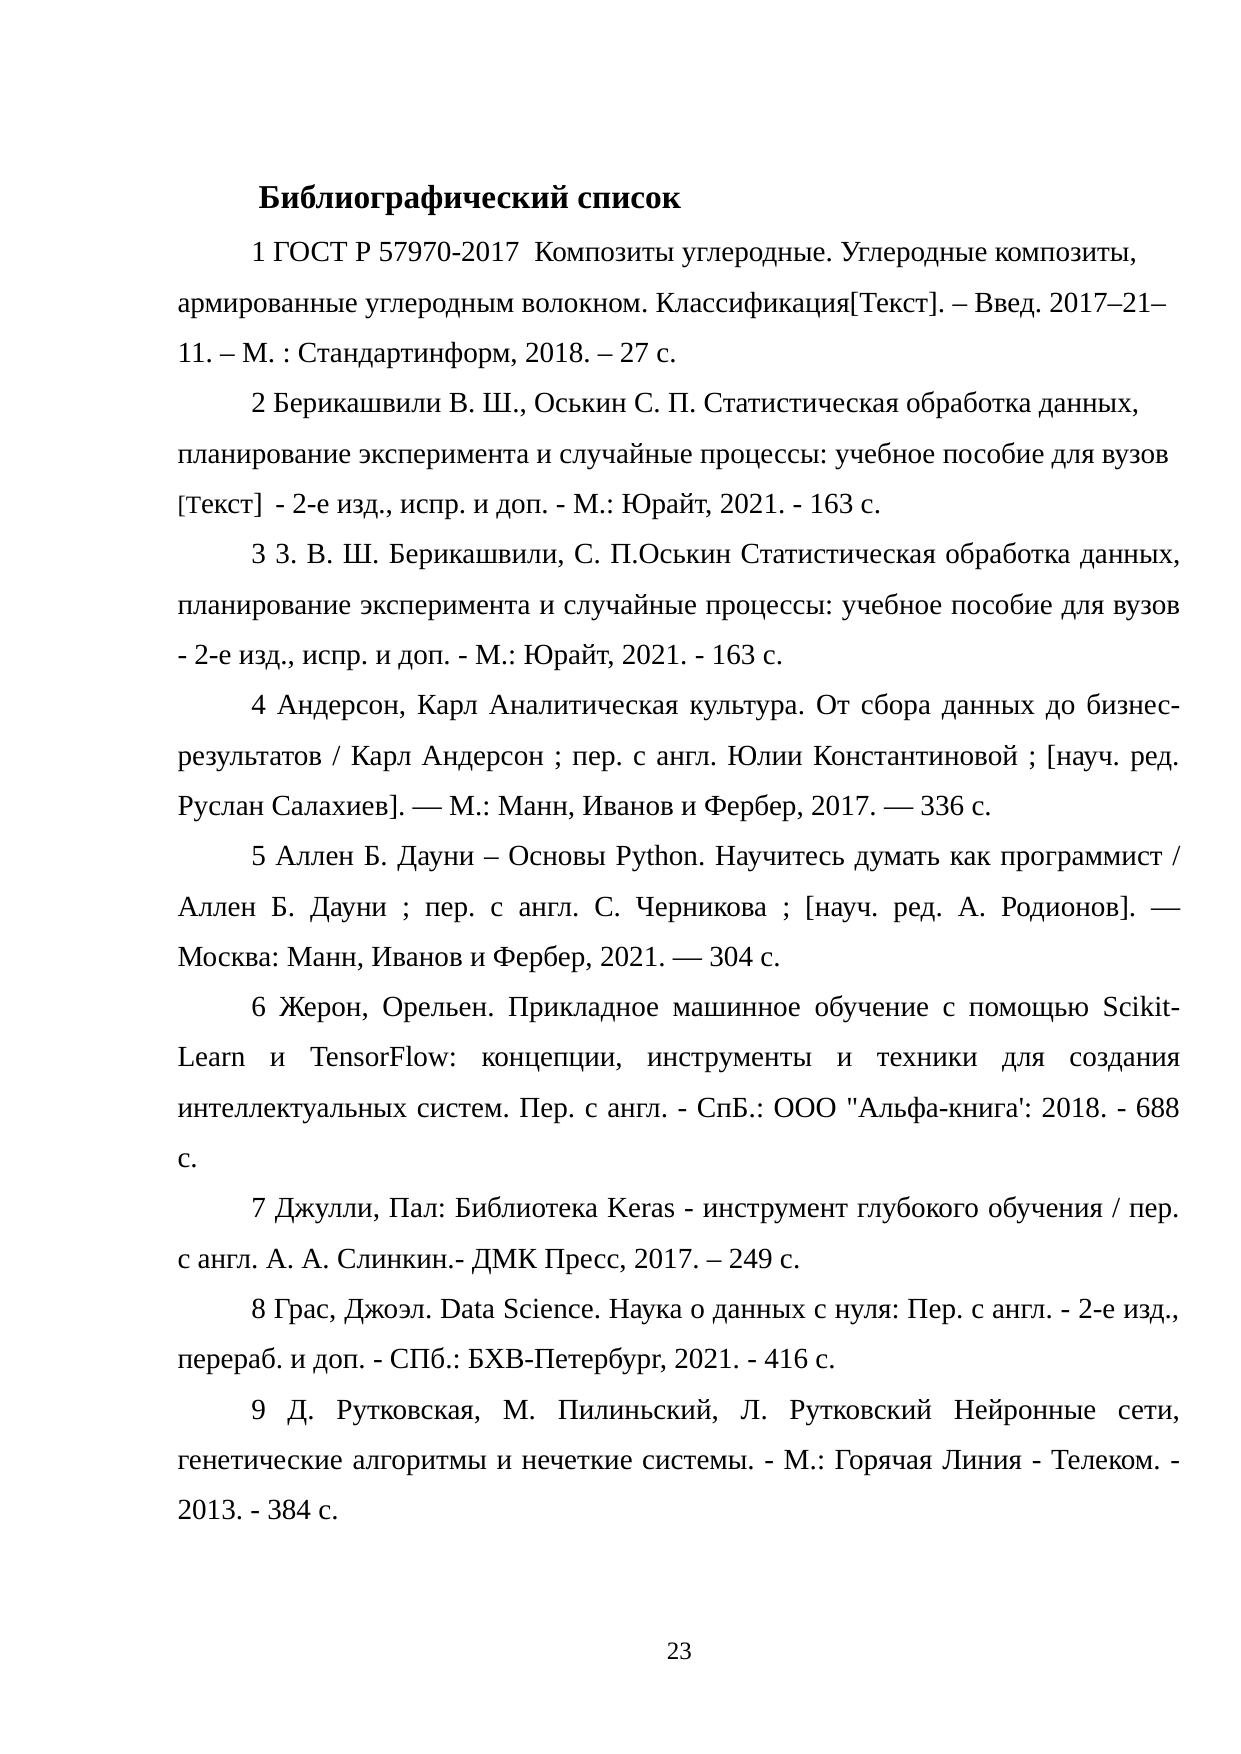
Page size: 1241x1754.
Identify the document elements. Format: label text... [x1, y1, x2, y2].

text 7 Джулли, Пал: Библиотека Keras - инструмент глубокого обучения / пер. с англ. А. А. Слинкин.- ДМК Пресс, 2017. – 249 с. [177, 1191, 1181, 1274]
list 3 3. В. Ш. Берикашвили, С. П.Оськин Статистическая обработка данных, планирование эксперимента и случайные процессы: учебное пособие для вузов - 2-е изд., испр. и доп. - М.: Юрайт, 2021. - 163 с. [177, 536, 1181, 671]
text 8 Грас, Джоэл. Data Science. Наука о данных с нуля: Пер. с англ. - 2-е изд., перераб. и доп. - СПб.: БХВ-Петербурr, 2021. - 416 с. [177, 1291, 1181, 1375]
text 4 Андерсон, Карл Аналитическая культура. От сбора данных до бизнес-результатов / Карл Андерсон ; пер. с англ. Юлии Константиновой ; [науч. ред. Руслан Салахиев]. — М.: Манн, Иванов и Фербер, 2017. — 336 с. [177, 687, 1181, 822]
text Библиографический список [177, 177, 1181, 215]
text 6 Жерон, Орельен. Прикладное машинное обучение с помощью Scikit-Learn и TensorFlow: концепции, инструменты и техники для создания интеллектуальных систем. Пер. с англ. - СпБ.: ООО "Альфа-книга': 2018. - 688 с. [177, 989, 1181, 1174]
text 9 Д. Рутковская, М. Пилиньский, Л. Рутковский Нейронные сети, генетические алгоритмы и нечеткие системы. - М.: Горячая Линия - Телеком. - 2013. - 384 с. [177, 1392, 1181, 1526]
list 2 Берикашвили В. Ш., Оськин С. П. Статистическая обработка данных, планирование эксперимента и случайные процессы: учебное пособие для вузов [Текст] - 2-е изд., испр. и доп. - М.: Юрайт, 2021. - 163 с. [177, 386, 1181, 520]
list 1 ГОСТ Р 57970-2017 Композиты углеродные. Углеродные композиты, армированные углеродным волокном. Классификация[Текст]. – Введ. 2017–21–11. – М. : Стандартинформ, 2018. – 27 с. [177, 234, 1181, 369]
text 5 Аллен Б. Дауни – Основы Python. Научитесь думать как программист / Аллен Б. Дауни ; пер. с англ. С. Черникова ; [науч. ред. А. Родионов]. — Москва: Манн, Иванов и Фербер, 2021. — 304 с. [177, 838, 1181, 972]
